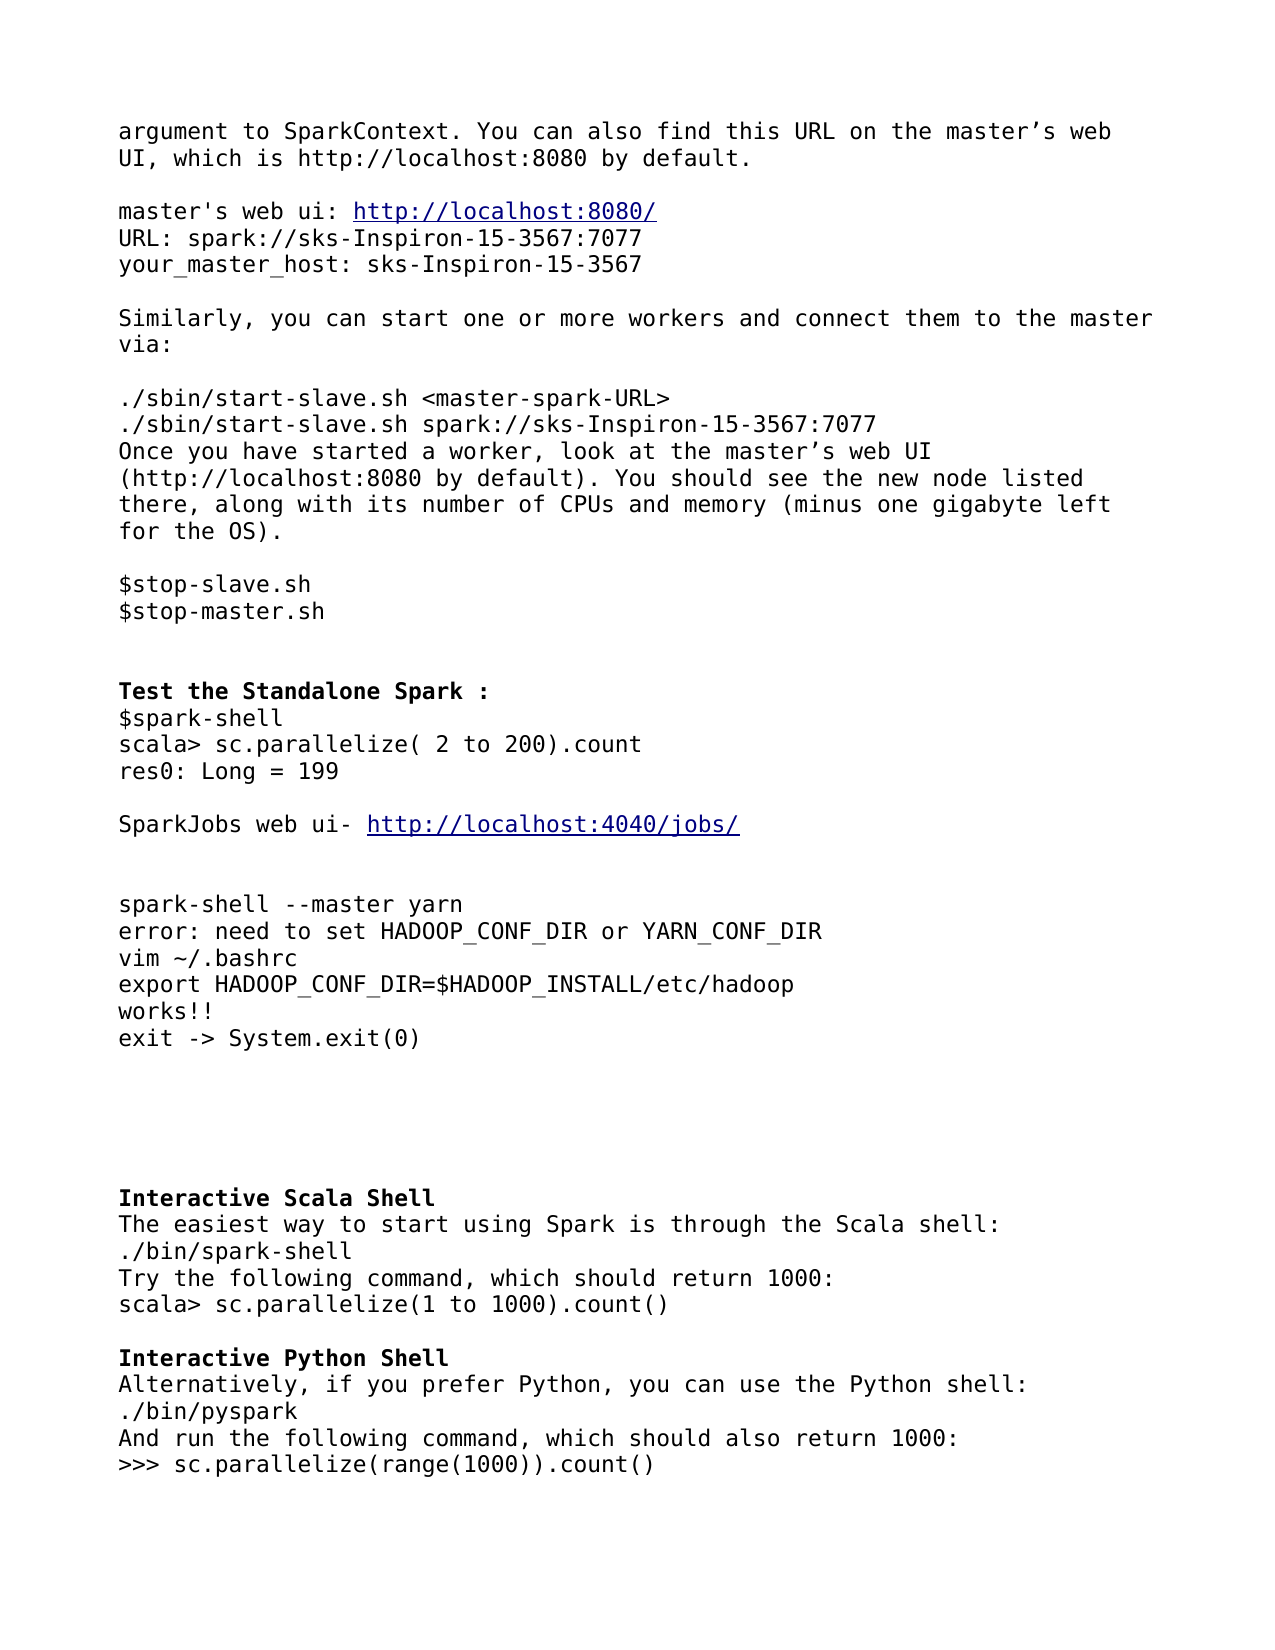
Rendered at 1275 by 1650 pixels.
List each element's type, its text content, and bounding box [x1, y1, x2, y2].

text SparkJobs web ui- http://localhost:4040/jobs/ [118, 811, 1157, 838]
text Interactive Python Shell [118, 1345, 1157, 1371]
text URL: spark://sks-Inspiron-15-3567:7077 [118, 225, 1157, 251]
text spark-shell --master yarn [118, 891, 1157, 918]
text your_master_host: sks-Inspiron-15-3567 [118, 251, 1157, 278]
text exit -> System.exit(0) [118, 1025, 1157, 1051]
text scala> sc.parallelize( 2 to 200).count [118, 731, 1157, 758]
text $stop-slave.sh [118, 571, 1157, 598]
text vim ~/.bashrc [118, 945, 1157, 971]
text res0: Long = 199 [118, 758, 1157, 785]
text And run the following command, which should also return 1000: [118, 1425, 1157, 1451]
text argument to SparkContext. You can also find this URL on the master’s web UI, which is http://localhost:8080 by default. [118, 118, 1157, 171]
text $stop-master.sh [118, 598, 1157, 625]
text works!! [118, 998, 1157, 1025]
text error: need to set HADOOP_CONF_DIR or YARN_CONF_DIR [118, 918, 1157, 945]
text master's web ui: http://localhost:8080/ [118, 198, 1157, 225]
text Alternatively, if you prefer Python, you can use the Python shell: [118, 1371, 1157, 1398]
text ./bin/spark-shell [118, 1238, 1157, 1265]
text >>> sc.parallelize(range(1000)).count() [118, 1451, 1157, 1478]
text ./bin/pyspark [118, 1398, 1157, 1425]
text scala> sc.parallelize(1 to 1000).count() [118, 1291, 1157, 1318]
text export HADOOP_CONF_DIR=$HADOOP_INSTALL/etc/hadoop [118, 971, 1157, 998]
text ./sbin/start-slave.sh <master-spark-URL> [118, 385, 1157, 411]
text Test the Standalone Spark : [118, 678, 1157, 705]
text Once you have started a worker, look at the master’s web UI (http://localhost:8080 by default). You should see the new node listed there, along with its number of CPUs and memory (minus one gigabyte left for the OS). [118, 438, 1157, 545]
text Try the following command, which should return 1000: [118, 1265, 1157, 1291]
text $spark-shell [118, 705, 1157, 731]
text ./sbin/start-slave.sh spark://sks-Inspiron-15-3567:7077 [118, 411, 1157, 438]
text The easiest way to start using Spark is through the Scala shell: [118, 1211, 1157, 1238]
text Interactive Scala Shell [118, 1185, 1157, 1211]
text Similarly, you can start one or more workers and connect them to the master via: [118, 305, 1157, 358]
